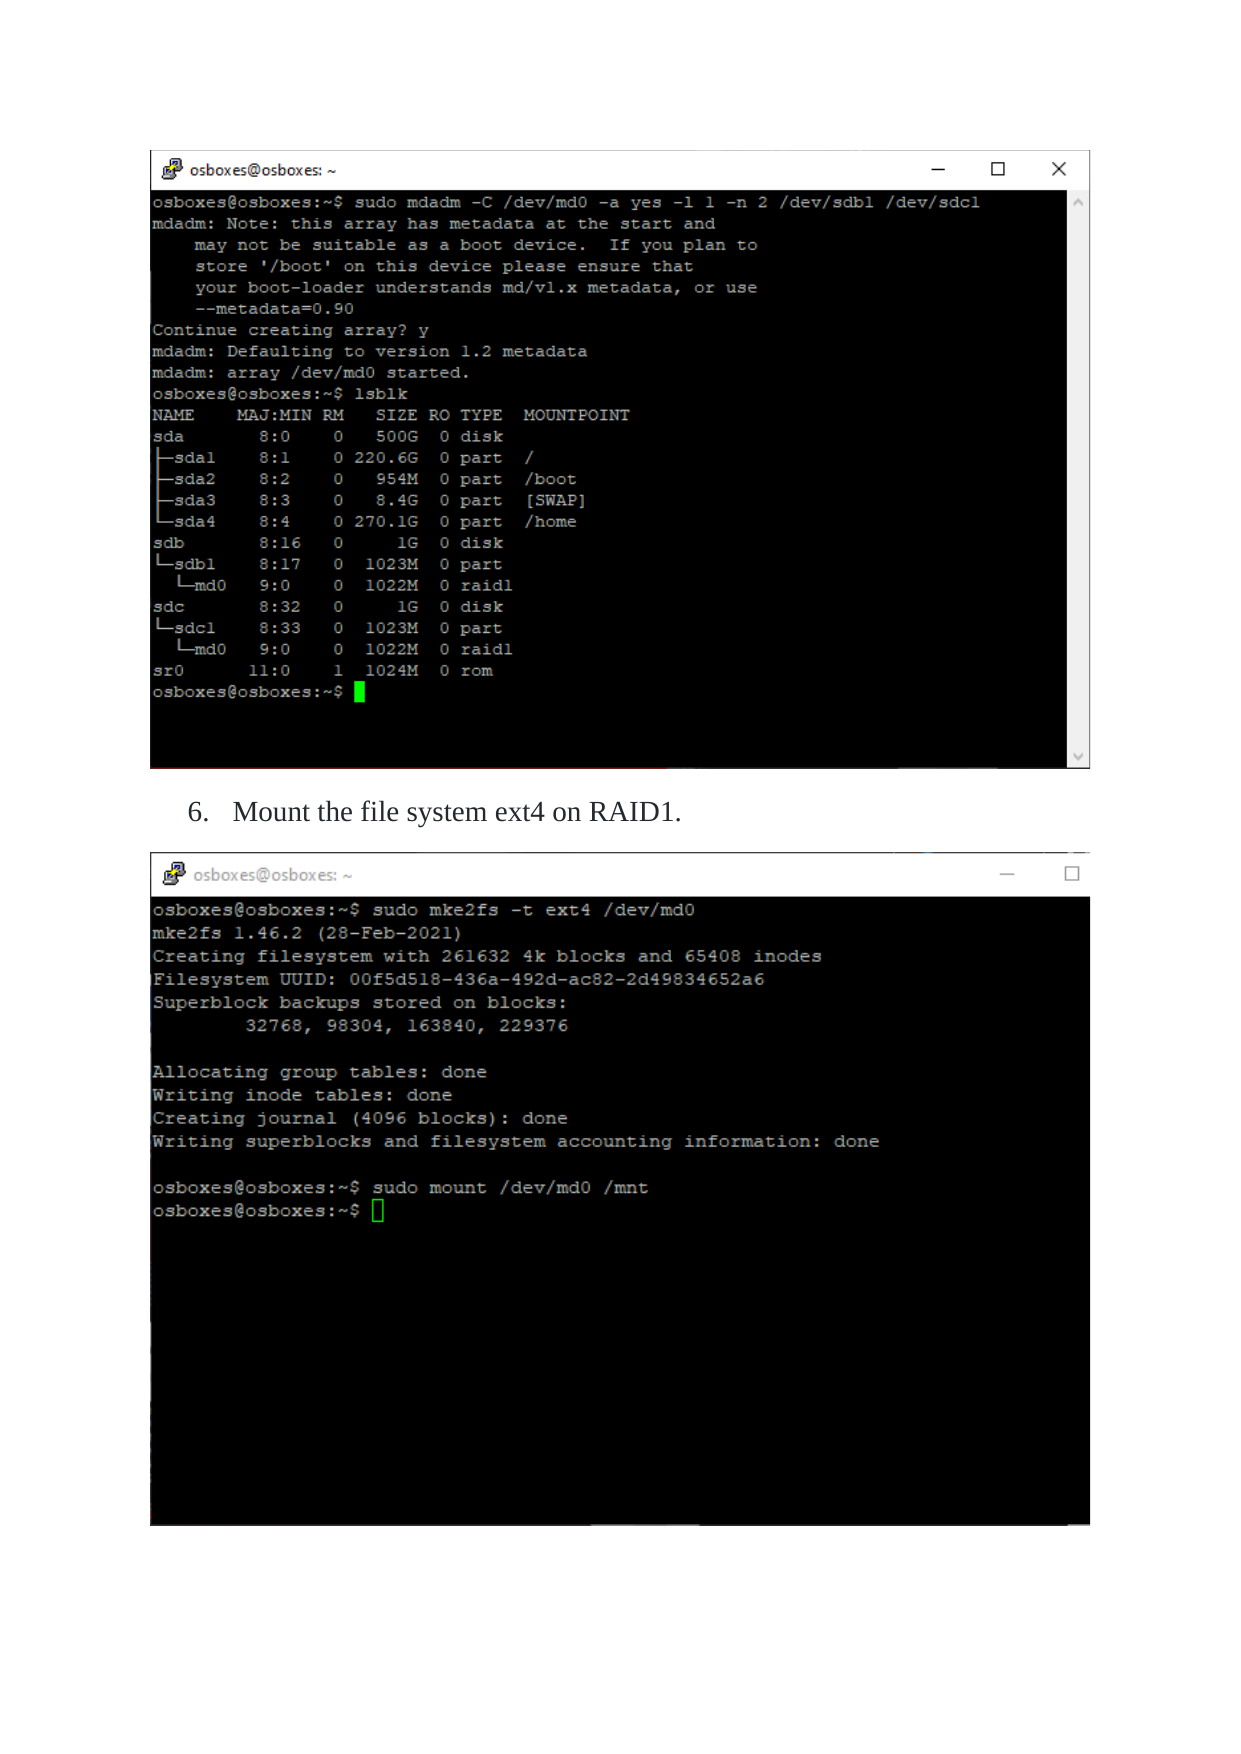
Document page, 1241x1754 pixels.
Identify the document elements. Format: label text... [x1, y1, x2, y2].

picture [150, 150, 1091, 769]
picture [150, 852, 1091, 1526]
list Mount the file system ext4 on RAID1. [187, 794, 1090, 827]
